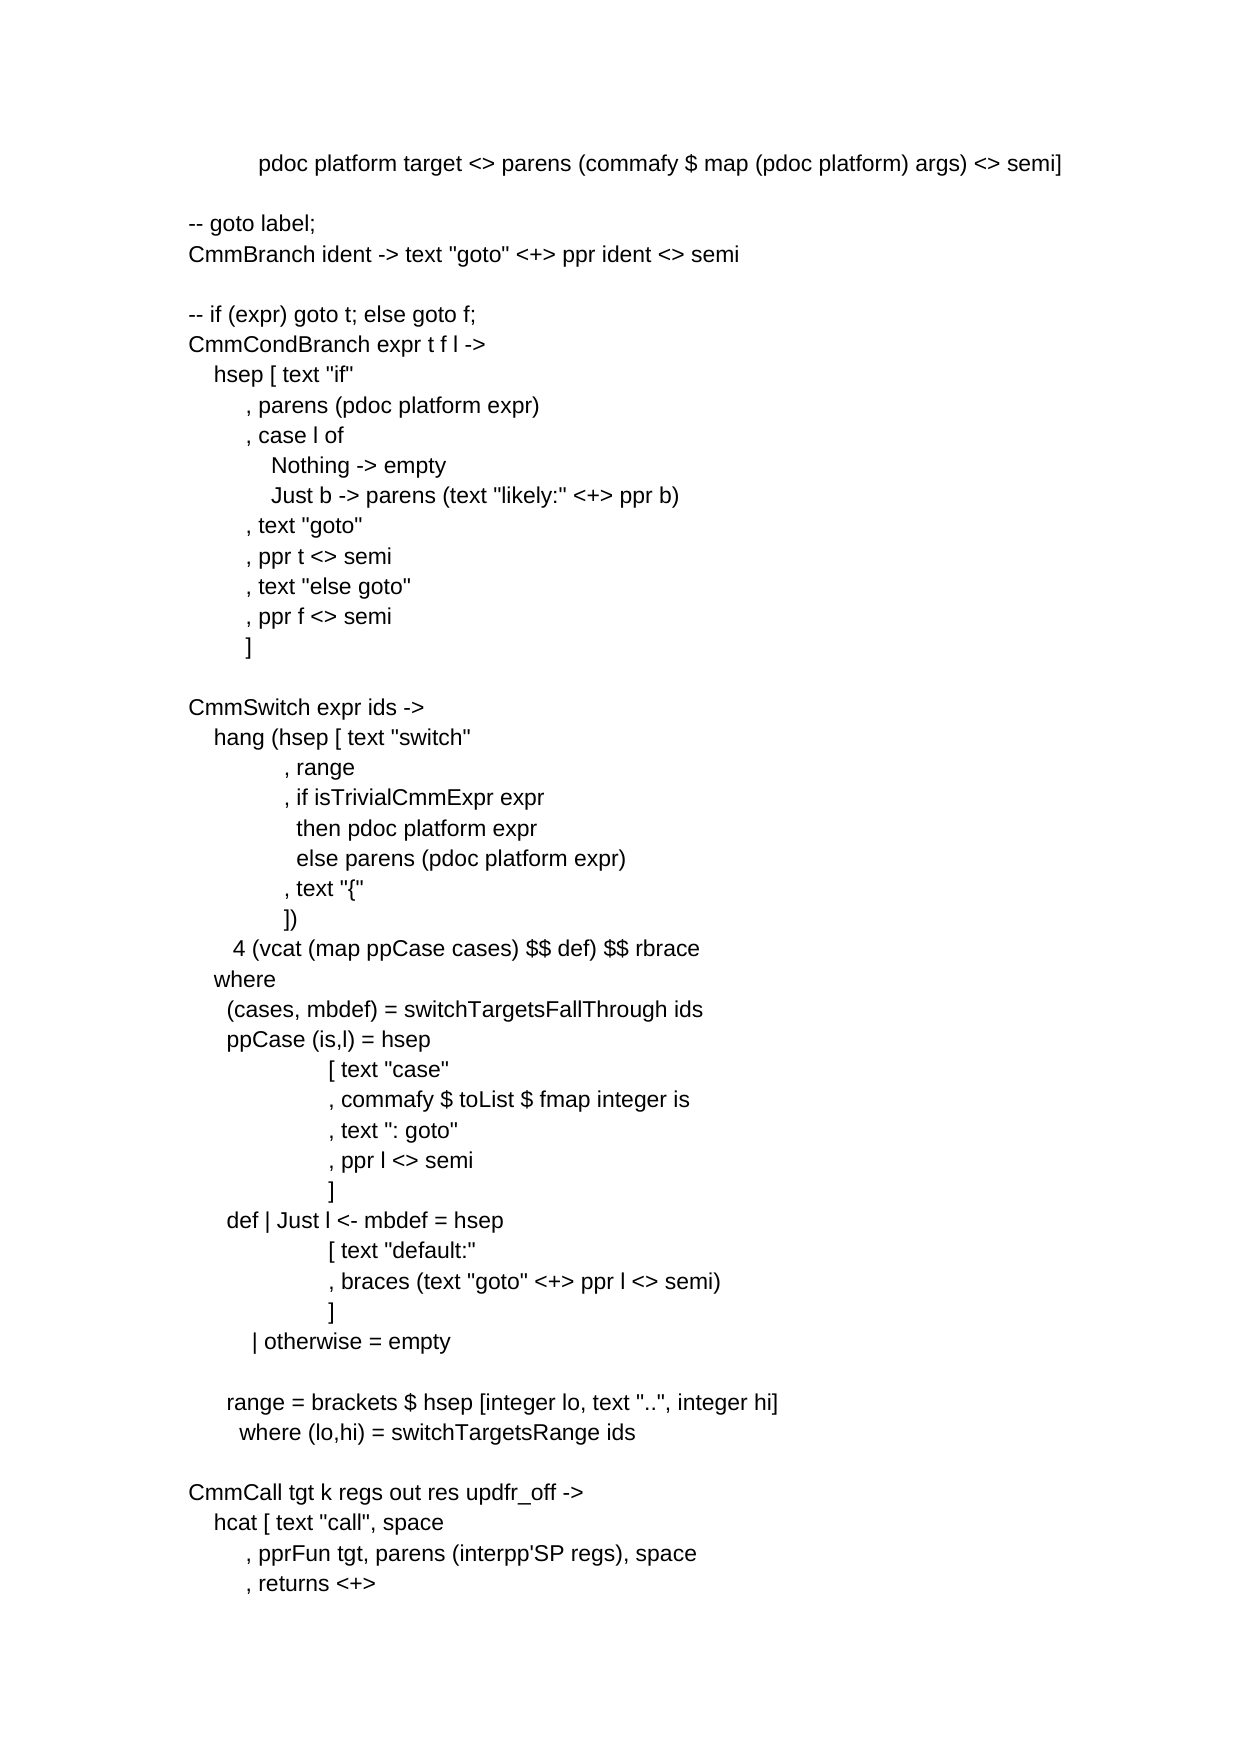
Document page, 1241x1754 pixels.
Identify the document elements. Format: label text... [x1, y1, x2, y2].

text , text "{" [150, 875, 1090, 901]
text CmmSwitch expr ids -> [150, 694, 1090, 720]
text [ text "default:" [150, 1237, 1090, 1264]
text , text ": goto" [150, 1117, 1090, 1143]
text , braces (text "goto" <+> ppr l <> semi) [150, 1268, 1090, 1294]
text , text "else goto" [150, 573, 1090, 599]
text , if isTrivialCmmExpr expr [150, 784, 1090, 811]
text pdoc platform target <> parens (commafy $ map (pdoc platform) args) <> semi] [150, 150, 1090, 176]
text hcat [ text "call", space [150, 1509, 1090, 1536]
text ]) [150, 905, 1090, 932]
text [ text "case" [150, 1056, 1090, 1083]
text then pdoc platform expr [150, 814, 1090, 841]
text CmmCall tgt k regs out res updfr_off -> [150, 1479, 1090, 1506]
text , case l of [150, 422, 1090, 448]
text def | Just l <- mbdef = hsep [150, 1207, 1090, 1234]
text 4 (vcat (map ppCase cases) $$ def) $$ rbrace [150, 935, 1090, 962]
text range = brackets $ hsep [integer lo, text "..", integer hi] [150, 1388, 1090, 1415]
text CmmBranch ident -> text "goto" <+> ppr ident <> semi [150, 241, 1090, 267]
text -- if (expr) goto t; else goto f; [150, 301, 1090, 327]
text Nothing -> empty [150, 452, 1090, 478]
text ] [150, 633, 1090, 660]
text , ppr f <> semi [150, 603, 1090, 629]
text hang (hsep [ text "switch" [150, 724, 1090, 750]
text , ppr t <> semi [150, 543, 1090, 569]
text else parens (pdoc platform expr) [150, 845, 1090, 871]
text , returns <+> [150, 1570, 1090, 1596]
text | otherwise = empty [150, 1328, 1090, 1354]
text , range [150, 754, 1090, 781]
text (cases, mbdef) = switchTargetsFallThrough ids [150, 996, 1090, 1022]
text where (lo,hi) = switchTargetsRange ids [150, 1419, 1090, 1445]
text , pprFun tgt, parens (interpp'SP regs), space [150, 1539, 1090, 1566]
text ] [150, 1298, 1090, 1324]
text ] [150, 1177, 1090, 1203]
text , text "goto" [150, 512, 1090, 539]
text , ppr l <> semi [150, 1147, 1090, 1173]
text ppCase (is,l) = hsep [150, 1026, 1090, 1052]
text , commafy $ toList $ fmap integer is [150, 1086, 1090, 1113]
text where [150, 966, 1090, 992]
text , parens (pdoc platform expr) [150, 392, 1090, 418]
text -- goto label; [150, 210, 1090, 237]
text CmmCondBranch expr t f l -> [150, 331, 1090, 358]
text hsep [ text "if" [150, 361, 1090, 388]
text Just b -> parens (text "likely:" <+> ppr b) [150, 482, 1090, 509]
